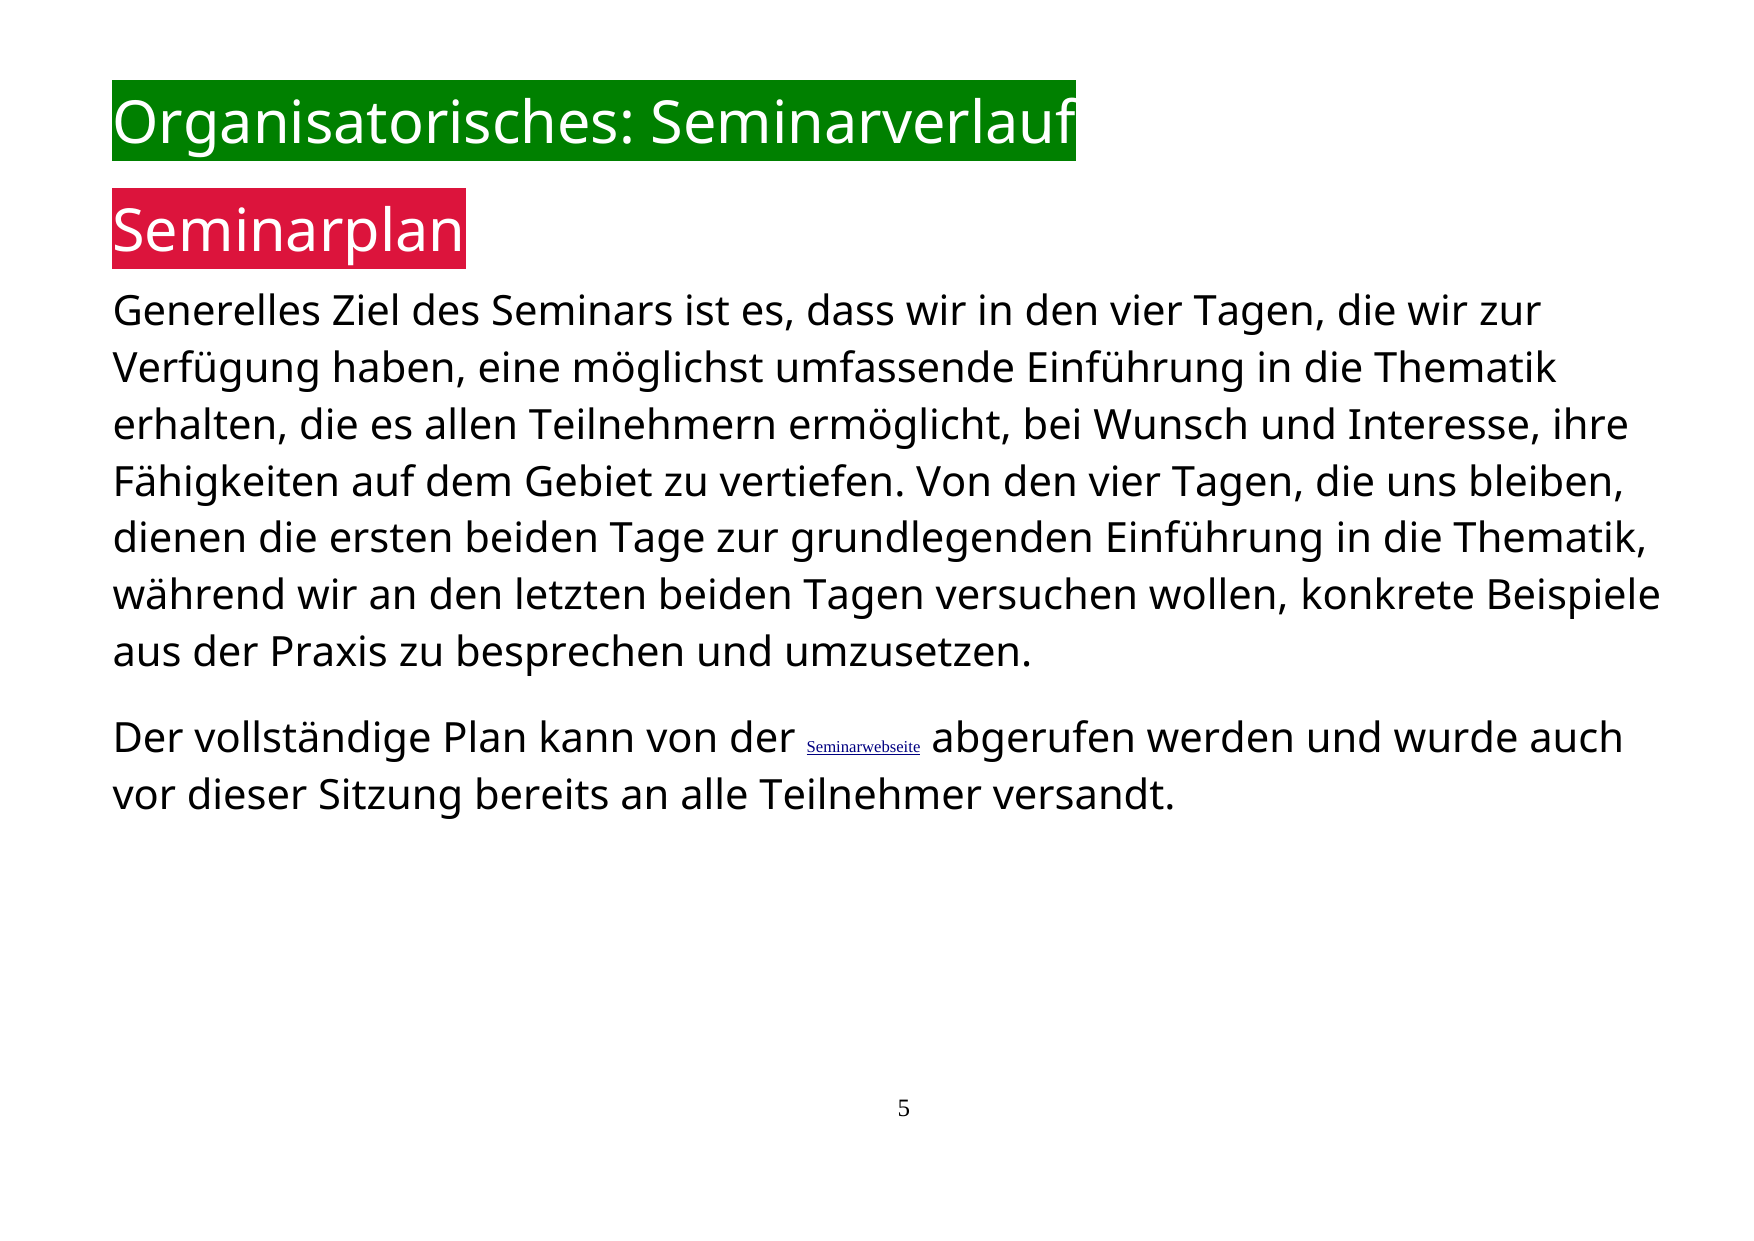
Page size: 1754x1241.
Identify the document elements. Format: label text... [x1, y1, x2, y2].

subtitle Seminarplan [112, 188, 1695, 269]
text Generelles Ziel des Seminars ist es, dass wir in den vier Tagen, die wir zur Verfügung haben, eine möglichst umfassende Einführung in die Thematik erhalten, die es allen Teilnehmern ermöglicht, bei Wunsch und Interesse, ihre Fähigkeiten auf dem Gebiet zu vertiefen. Von den vier Tagen, die uns bleiben, dienen die ersten beiden Tage zur grundlegenden Einführung in die Thematik, während wir an den letzten beiden Tagen versuchen wollen, konkrete Beispiele aus der Praxis zu besprechen und umzusetzen. [112, 281, 1695, 678]
subtitle Organisatorisches: Seminarverlauf [112, 80, 1695, 161]
text Der vollständige Plan kann von der Seminarwebseite abgerufen werden und wurde auch vor dieser Sitzung bereits an alle Teilnehmer versandt. [112, 708, 1695, 822]
